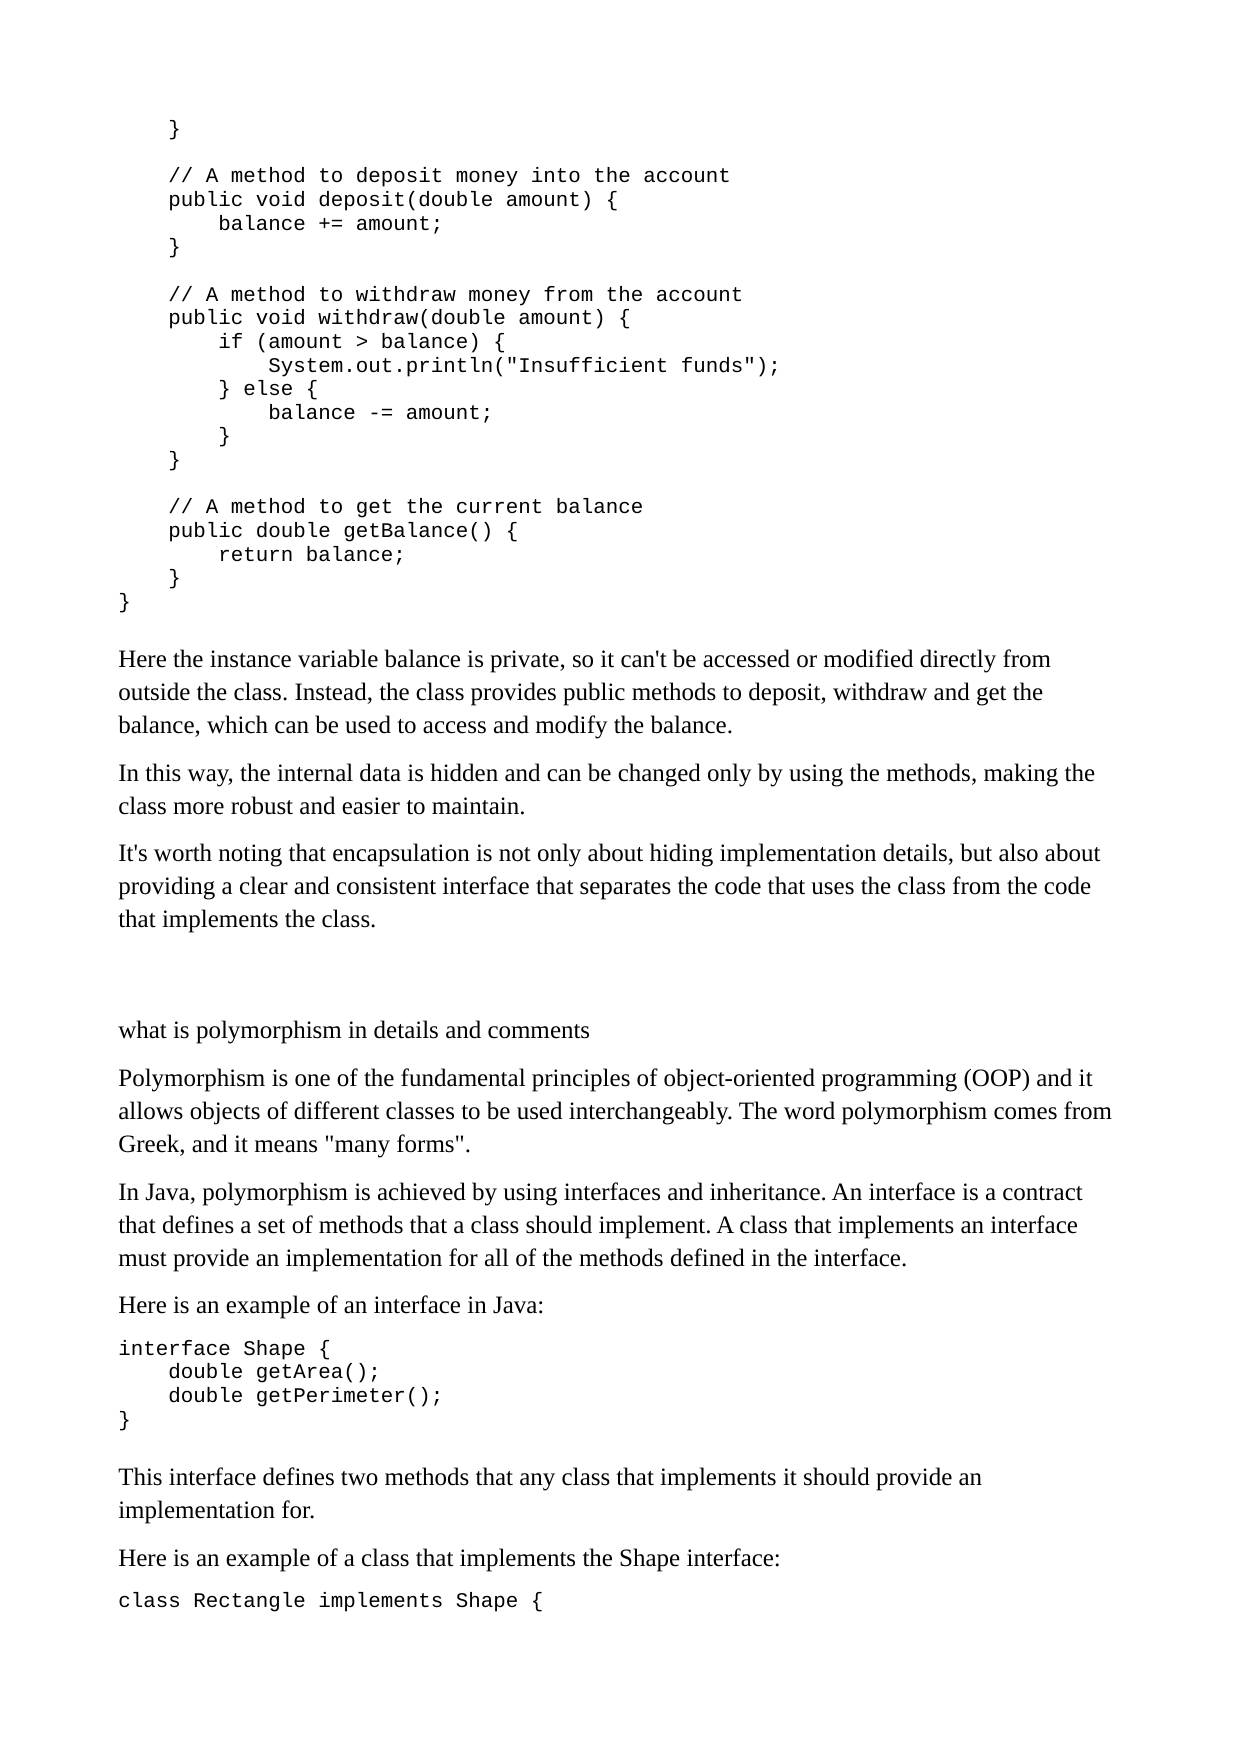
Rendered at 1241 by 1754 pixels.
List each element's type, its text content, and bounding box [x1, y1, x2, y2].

text It's worth noting that encapsulation is not only about hiding implementation details, but also about providing a clear and consistent interface that separates the code that uses the class from the code that implements the class. [118, 838, 1122, 933]
text In this way, the internal data is hidden and can be changed only by using the methods, making the class more robust and easier to maintain. [118, 758, 1122, 819]
text public double getBalance() { [118, 520, 1122, 544]
text if (amount > balance) { [118, 331, 1122, 354]
text what is polymorphism in details and comments [118, 1015, 1122, 1044]
text balance += amount; [118, 213, 1122, 236]
text double getArea(); [118, 1362, 1122, 1385]
text Here is an example of a class that implements the Shape interface: [118, 1543, 1122, 1571]
text In Java, polymorphism is achieved by using interfaces and inheritance. An interface is a contract that defines a set of methods that a class should implement. A class that implements an interface must provide an implementation for all of the methods defined in the interface. [118, 1177, 1122, 1271]
text public void deposit(double amount) { [118, 189, 1122, 213]
text public void withdraw(double amount) { [118, 307, 1122, 331]
text return balance; [118, 544, 1122, 567]
text interface Shape { [118, 1338, 1122, 1362]
text Here the instance variable balance is private, so it can't be accessed or modified directly from outside the class. Instead, the class provides public methods to deposit, withdraw and get the balance, which can be used to access and modify the balance. [118, 644, 1122, 739]
text // A method to deposit money into the account [118, 165, 1122, 189]
text } [118, 591, 1122, 615]
text This interface defines two methods that any class that implements it should provide an implementation for. [118, 1462, 1122, 1524]
text } [118, 118, 1122, 142]
text class Rectangle implements Shape { [118, 1590, 1122, 1614]
text System.out.println("Insufficient funds"); [118, 354, 1122, 378]
text } [118, 1409, 1122, 1432]
text } [118, 426, 1122, 449]
text // A method to withdraw money from the account [118, 284, 1122, 307]
text // A method to get the current balance [118, 496, 1122, 520]
text } else { [118, 378, 1122, 402]
text } [118, 567, 1122, 591]
text Here is an example of an interface in Java: [118, 1290, 1122, 1319]
text double getPerimeter(); [118, 1385, 1122, 1409]
text } [118, 449, 1122, 473]
text Polymorphism is one of the fundamental principles of object-oriented programming (OOP) and it allows objects of different classes to be used interchangeably. The word polymorphism comes from Greek, and it means "many forms". [118, 1063, 1122, 1158]
text } [118, 236, 1122, 260]
text balance -= amount; [118, 402, 1122, 426]
